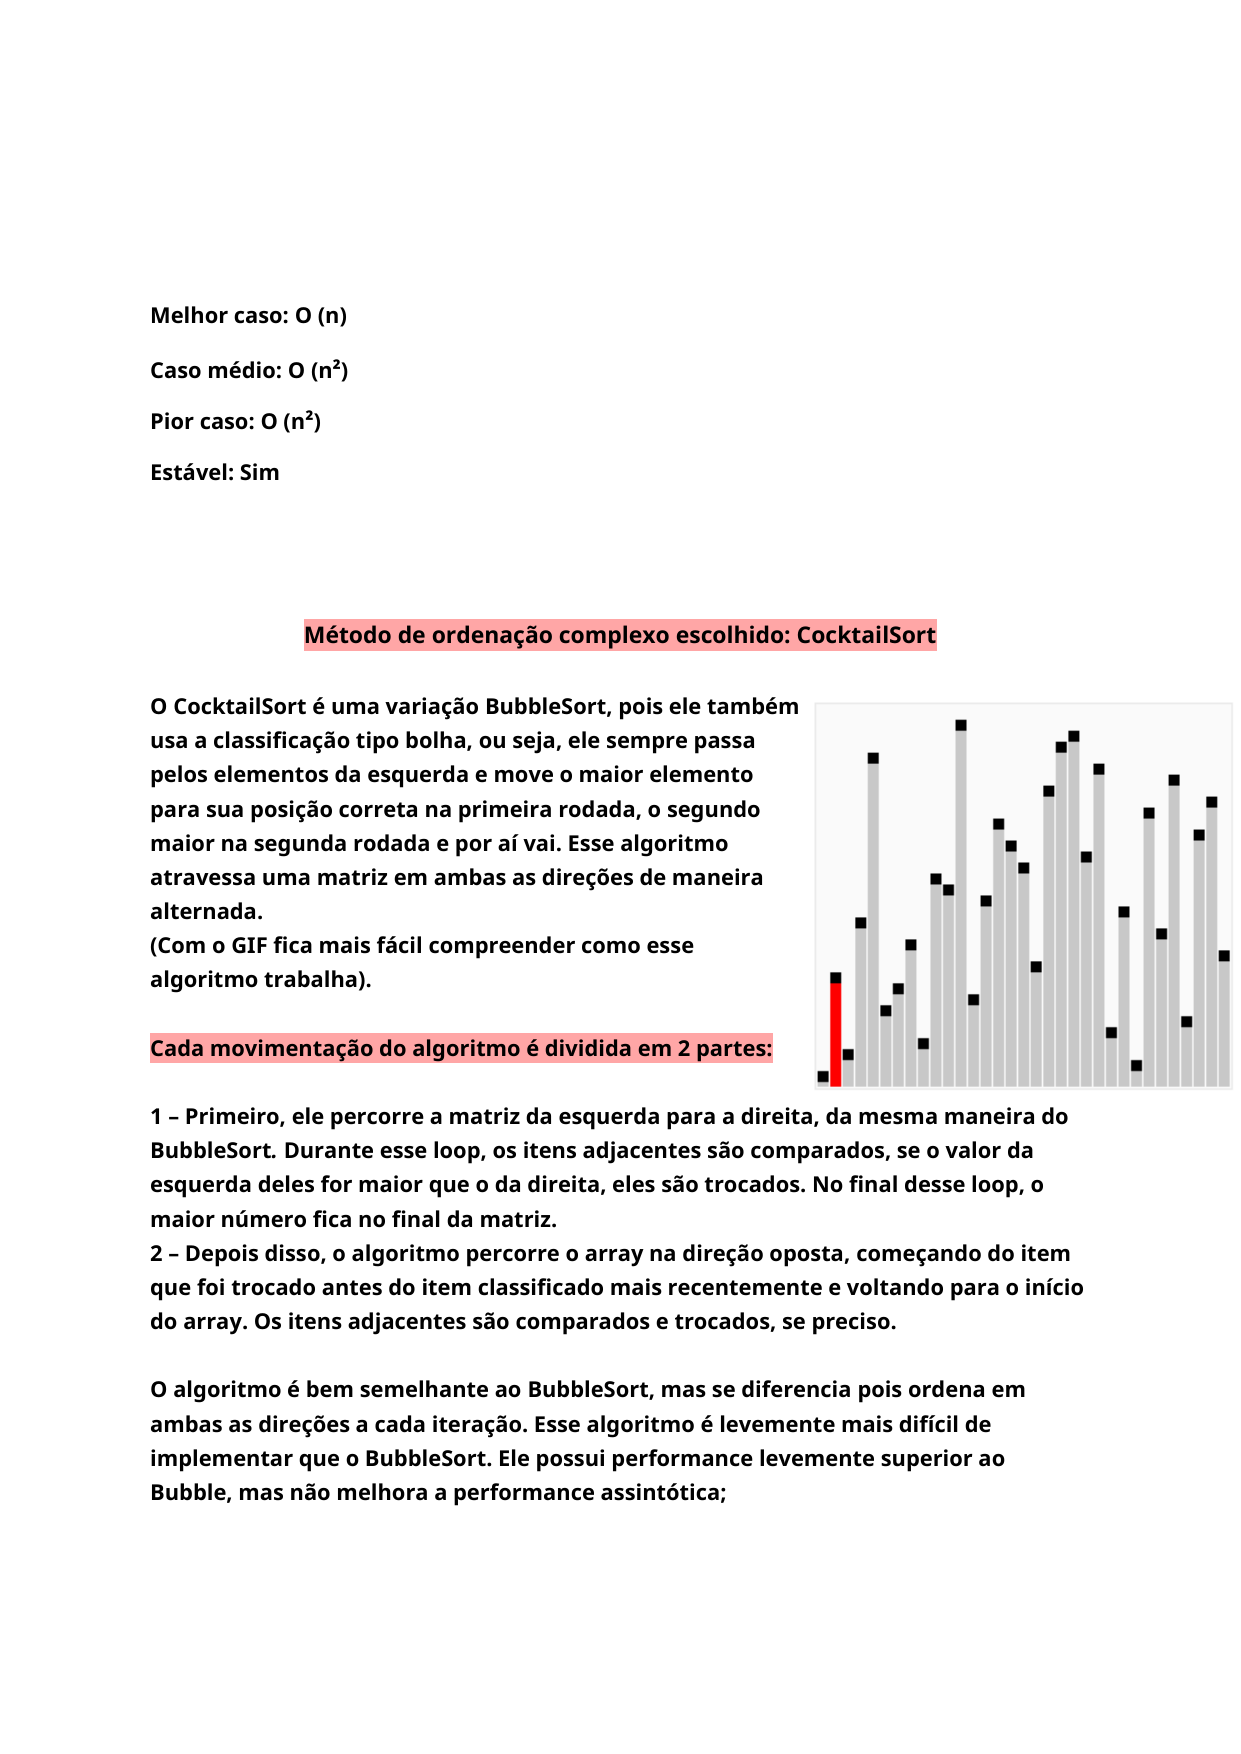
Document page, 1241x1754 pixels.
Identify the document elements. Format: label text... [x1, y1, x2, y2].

text 1 – Primeiro, ele percorre a matriz da esquerda para a direita, da mesma maneira do BubbleSort. Durante esse loop, os itens adjacentes são comparados, se o valor da esquerda deles for maior que o da direita, eles são trocados. No final desse loop, o maior número fica no final da matriz. [150, 1101, 1090, 1233]
text Estável: Sim [150, 457, 1090, 486]
picture [807, 695, 1241, 1098]
text Método de ordenação complexo escolhido: CocktailSort [150, 619, 1090, 651]
text Melhor caso: O (n) [150, 300, 1090, 329]
text O algoritmo é bem semelhante ao BubbleSort, mas se diferencia pois ordena em ambas as direções a cada iteração. Esse algoritmo é levemente mais difícil de implementar que o BubbleSort. Ele possui performance levemente superior ao Bubble, mas não melhora a performance assintótica; [150, 1374, 1090, 1507]
text Caso médio: O (n²) [150, 355, 1090, 384]
text Cada movimentação do algoritmo é dividida em 2 partes: [150, 1033, 807, 1063]
text O CocktailSort é uma variação BubbleSort, pois ele também usa a classificação tipo bolha, ou seja, ele sempre passa pelos elementos da esquerda e move o maior elemento para sua posição correta na primeira rodada, o segundo maior na segunda rodada e por aí vai. Esse algoritmo atravessa uma matriz em ambas as direções de maneira alternada. [150, 691, 1090, 926]
text 2 – Depois disso, o algoritmo percorre o array na direção oposta, começando do item que foi trocado antes do item classificado mais recentemente e voltando para o início do array. Os itens adjacentes são comparados e trocados, se preciso. [150, 1238, 1090, 1336]
text (Com o GIF fica mais fácil compreender como esse algoritmo trabalha). [150, 930, 807, 994]
text Pior caso: O (n²) [150, 406, 1090, 436]
